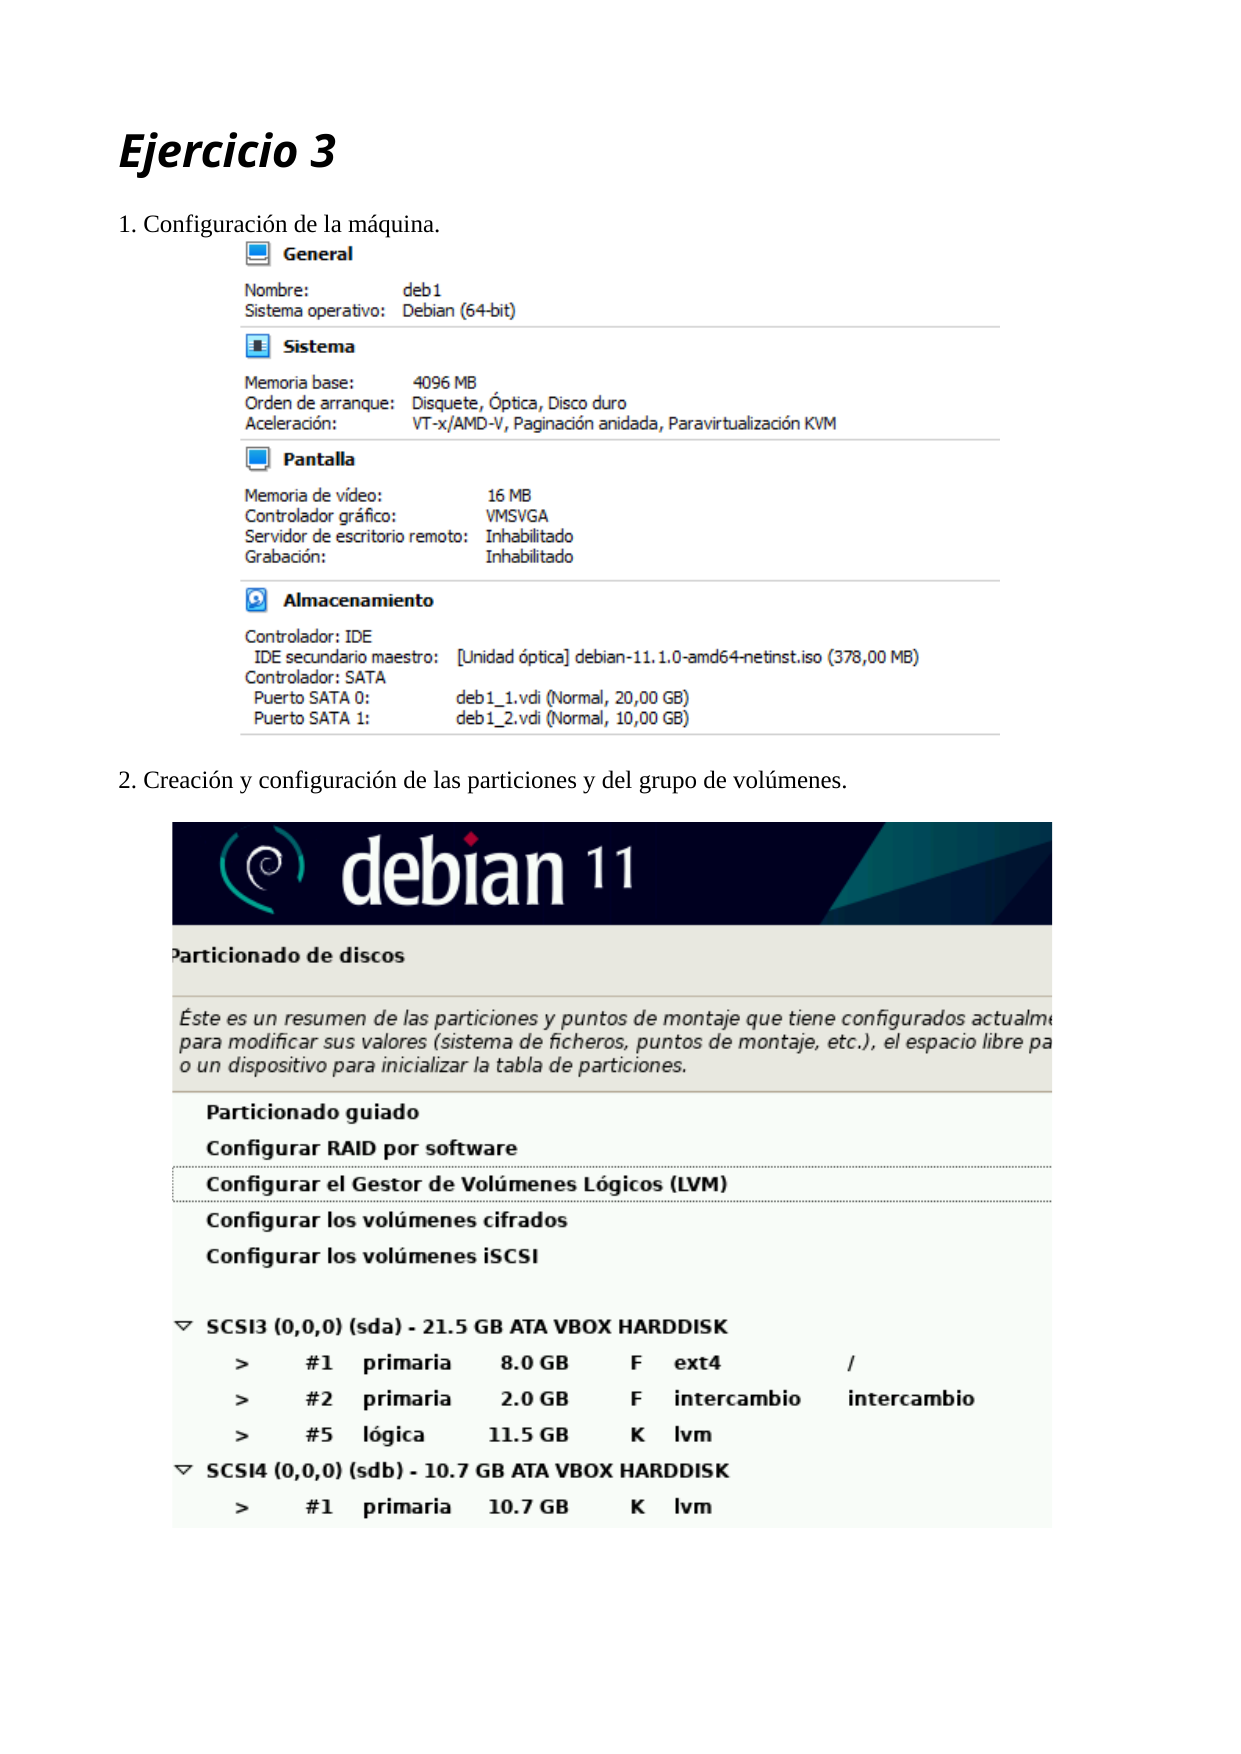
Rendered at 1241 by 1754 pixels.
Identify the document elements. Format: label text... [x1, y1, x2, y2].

picture [172, 822, 1053, 1528]
text Ejercicio 3 [118, 118, 1122, 181]
text 2. Creación y configuración de las particiones y del grupo de volúmenes. [118, 765, 1122, 794]
text 1. Configuración de la máquina. [118, 209, 1122, 238]
picture [833, 822, 956, 908]
picture [240, 238, 1000, 737]
